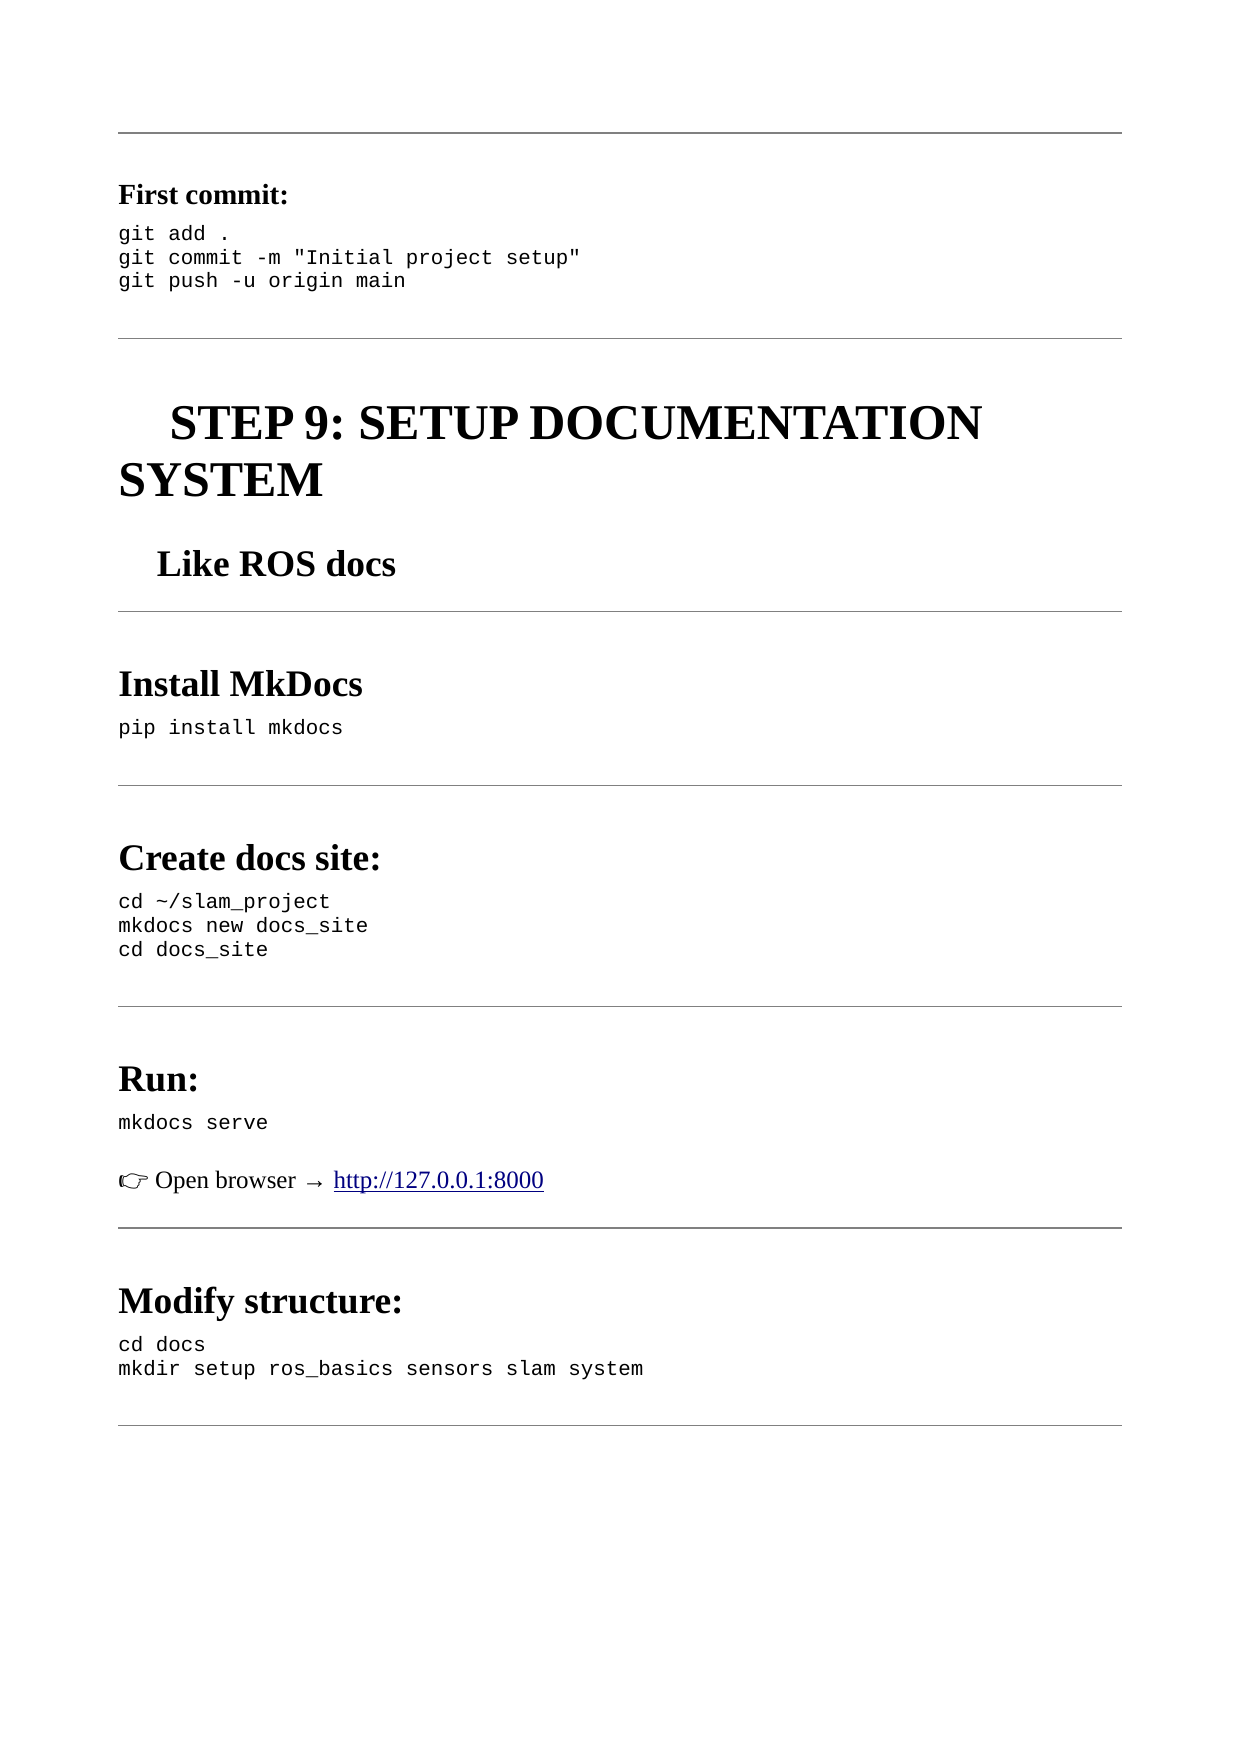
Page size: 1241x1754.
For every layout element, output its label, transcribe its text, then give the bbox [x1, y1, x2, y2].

text cd docs [118, 1334, 1122, 1357]
text cd docs_site [118, 938, 1122, 962]
text mkdir setup ros_basics sensors slam system [118, 1357, 1122, 1381]
text mkdocs new docs_site [118, 915, 1122, 938]
subtitle Create docs site: [118, 836, 1122, 879]
text 👉 Open browser → http://127.0.0.1:8000 [118, 1166, 1122, 1194]
subtitle 🎯 Like ROS docs [118, 541, 1122, 584]
subtitle Modify structure: [118, 1278, 1122, 1321]
text git add . [118, 223, 1122, 247]
text pip install mkdocs [118, 717, 1122, 741]
text git commit -m "Initial project setup" [118, 247, 1122, 270]
text cd ~/slam_project [118, 891, 1122, 915]
subtitle 🔵 STEP 9: SETUP DOCUMENTATION SYSTEM [118, 393, 1122, 508]
subtitle First commit: [118, 177, 1122, 211]
subtitle Install MkDocs [118, 662, 1122, 705]
text mkdocs serve [118, 1112, 1122, 1136]
text git push -u origin main [118, 270, 1122, 294]
subtitle Run: [118, 1057, 1122, 1100]
